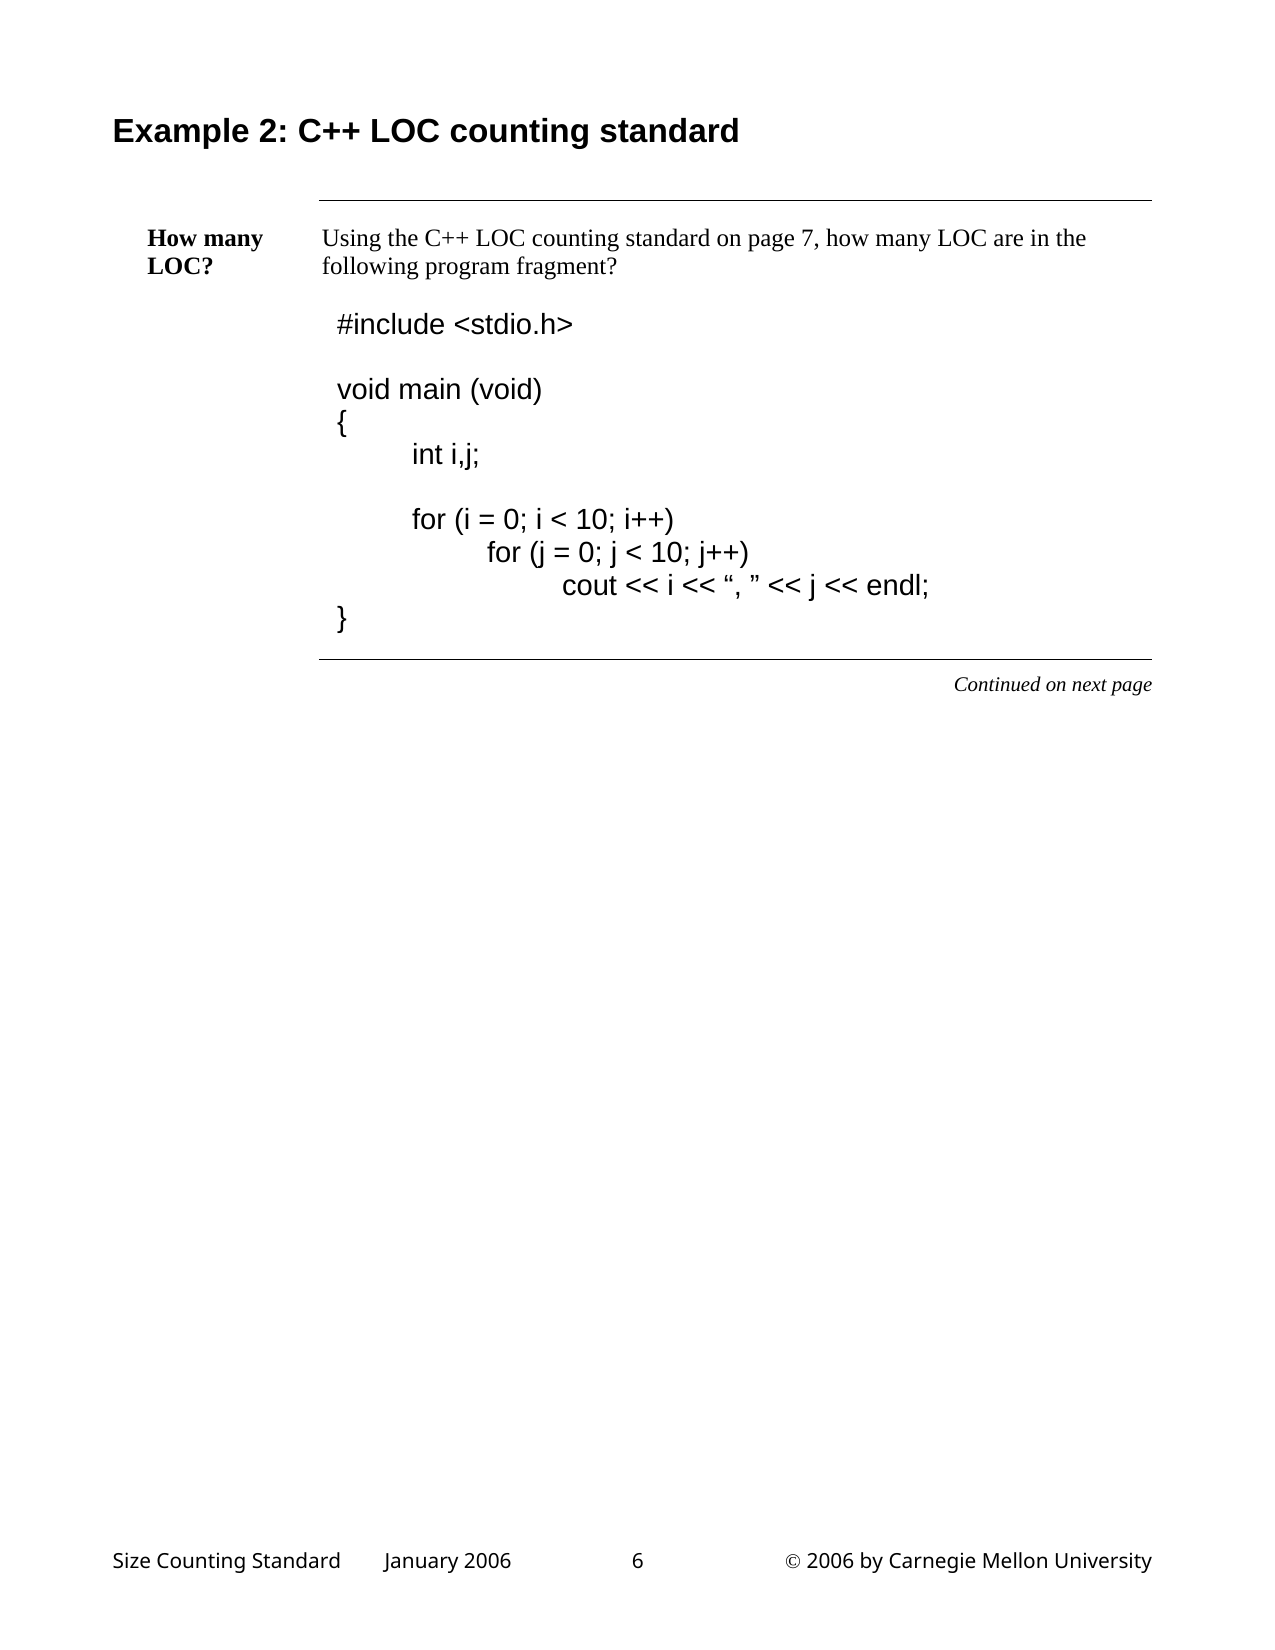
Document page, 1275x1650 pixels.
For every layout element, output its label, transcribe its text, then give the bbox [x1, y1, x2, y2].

table_header Using the C++ LOC counting standard on page 7, how many LOC are in the following program fragment? #include <stdio.h> void main (void) { int i,j; for (i = 0; i < 10; i++) for (j = 0; j < 10; j++) cout << i << “, ” << j << endl; } [318, 225, 1147, 634]
text Continued on next page [319, 660, 1152, 696]
table_header How many LOC? [128, 225, 318, 634]
subtitle Example 2: C++ LOC counting standard [112, 112, 1275, 150]
